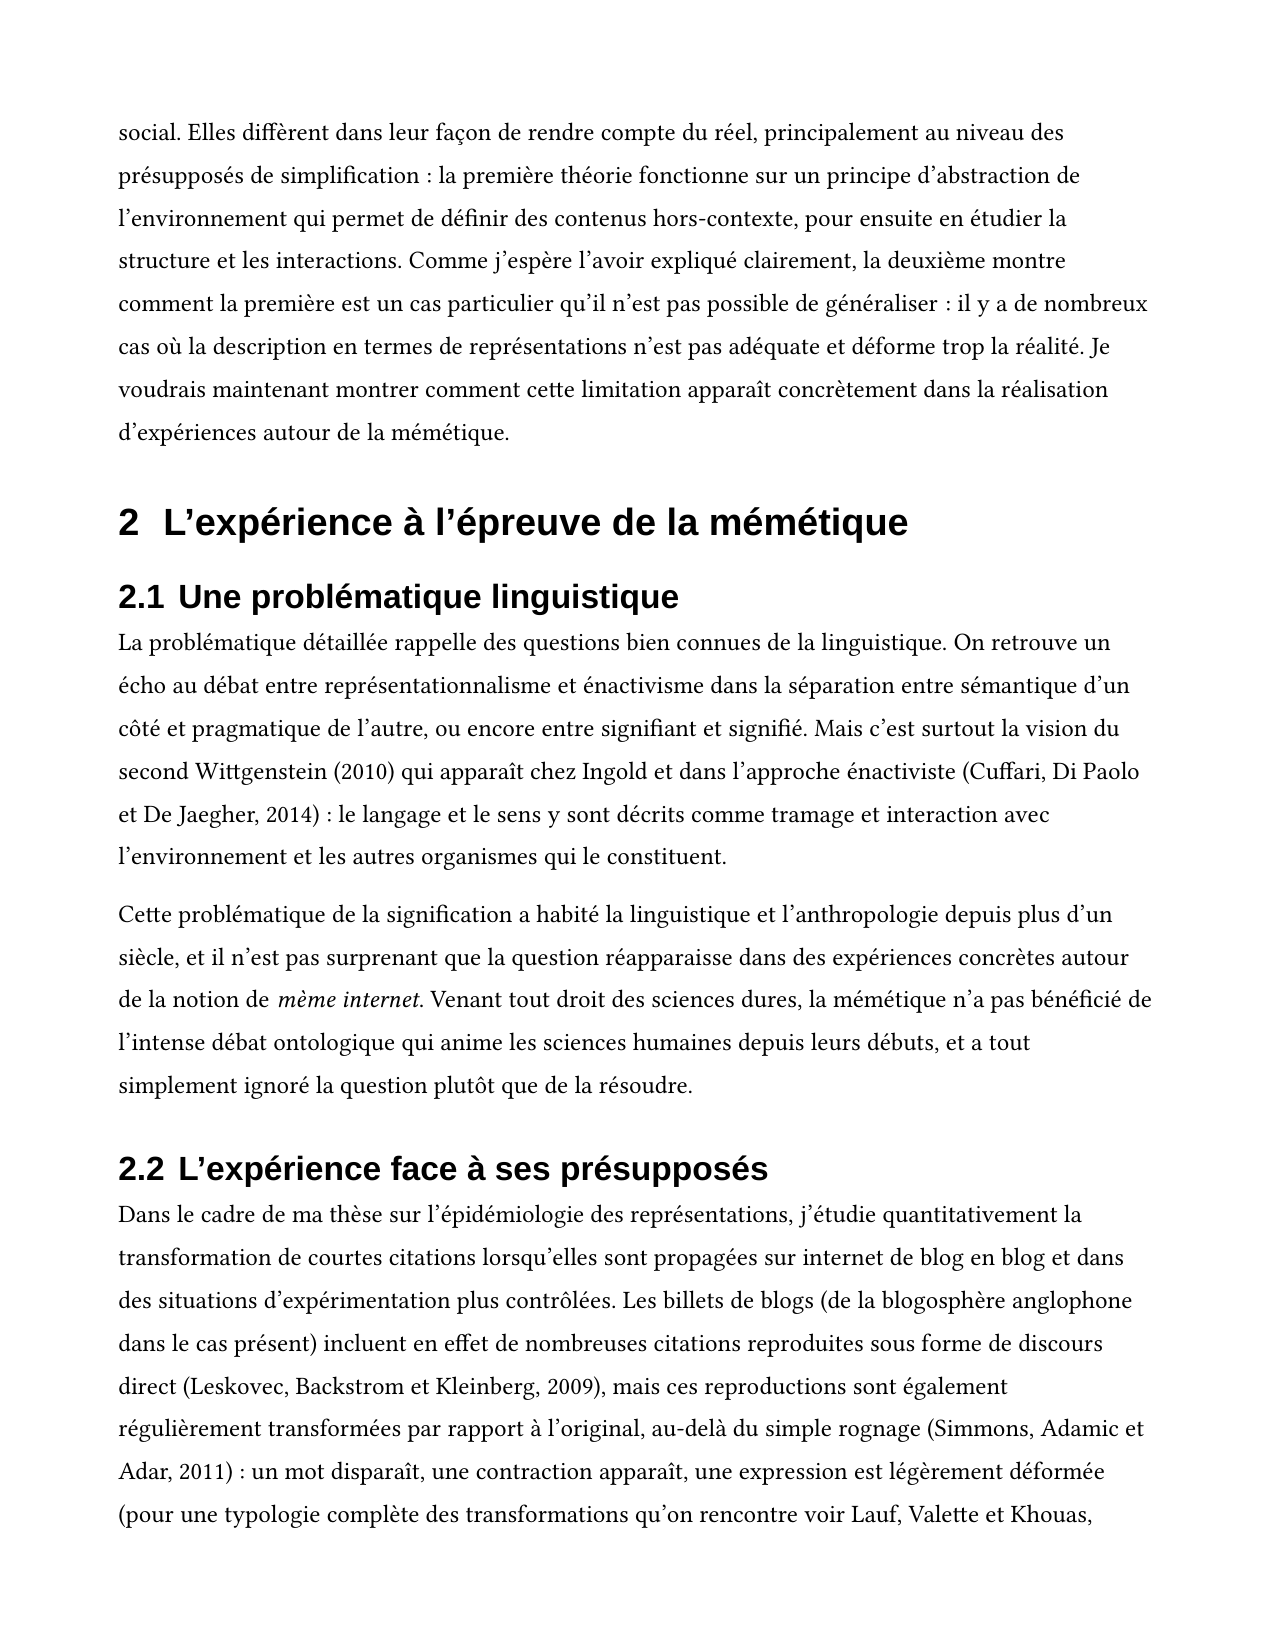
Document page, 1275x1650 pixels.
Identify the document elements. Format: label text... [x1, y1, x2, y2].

subtitle L’expérience à l’épreuve de la mémétique [118, 500, 1157, 544]
subtitle L’expérience face à ses présupposés [118, 1149, 1157, 1188]
text La problématique détaillée rappelle des questions bien connues de la linguistique. On retrouve un écho au débat entre représentationnalisme et énactivisme dans la séparation entre sémantique d’un côté et pragmatique de l’autre, ou encore entre signifiant et signifié. Mais c’est surtout la vision du second Wittgenstein (2010) qui apparaît chez Ingold et dans l’approche énactiviste (Cuffari, Di Paolo et De Jaegher, 2014) : le langage et le sens y sont décrits comme tramage et interaction avec l’environnement et les autres organismes qui le constituent. [118, 628, 1157, 871]
subtitle Une problématique linguistique [118, 577, 1157, 616]
text social. Elles diffèrent dans leur façon de rendre compte du réel, principalement au niveau des présupposés de simplification : la première théorie fonctionne sur un principe d’abstraction de l’environnement qui permet de définir des contenus hors-contexte, pour ensuite en étudier la structure et les interactions. Comme j’espère l’avoir expliqué clairement, la deuxième montre comment la première est un cas particulier qu’il n’est pas possible de généraliser : il y a de nombreux cas où la description en termes de représentations n’est pas adéquate et déforme trop la réalité. Je voudrais maintenant montrer comment cette limitation apparaît concrètement dans la réalisation d’expériences autour de la mémétique. [118, 118, 1157, 446]
text Cette problématique de la signification a habité la linguistique et l’anthropologie depuis plus d’un siècle, et il n’est pas surprenant que la question réapparaisse dans des expériences concrètes autour de la notion de mème internet. Venant tout droit des sciences dures, la mémétique n’a pas bénéficié de l’intense débat ontologique qui anime les sciences humaines depuis leurs débuts, et a tout simplement ignoré la question plutôt que de la résoudre. [118, 900, 1157, 1099]
text Dans le cadre de ma thèse sur l’épidémiologie des représentations, j’étudie quantitativement la transformation de courtes citations lorsqu’elles sont propagées sur internet de blog en blog et dans des situations d’expérimentation plus contrôlées. Les billets de blogs (de la blogosphère anglophone dans le cas présent) incluent en effet de nombreuses citations reproduites sous forme de discours direct (Leskovec, Backstrom et Kleinberg, 2009), mais ces reproductions sont également régulièrement transformées par rapport à l’original, au-delà du simple rognage (Simmons, Adamic et Adar, 2011) : un mot disparaît, une contraction apparaît, une expression est légèrement déformée (pour une typologie complète des transformations qu’on rencontre voir Lauf, Valette et Khouas, [118, 1200, 1157, 1529]
